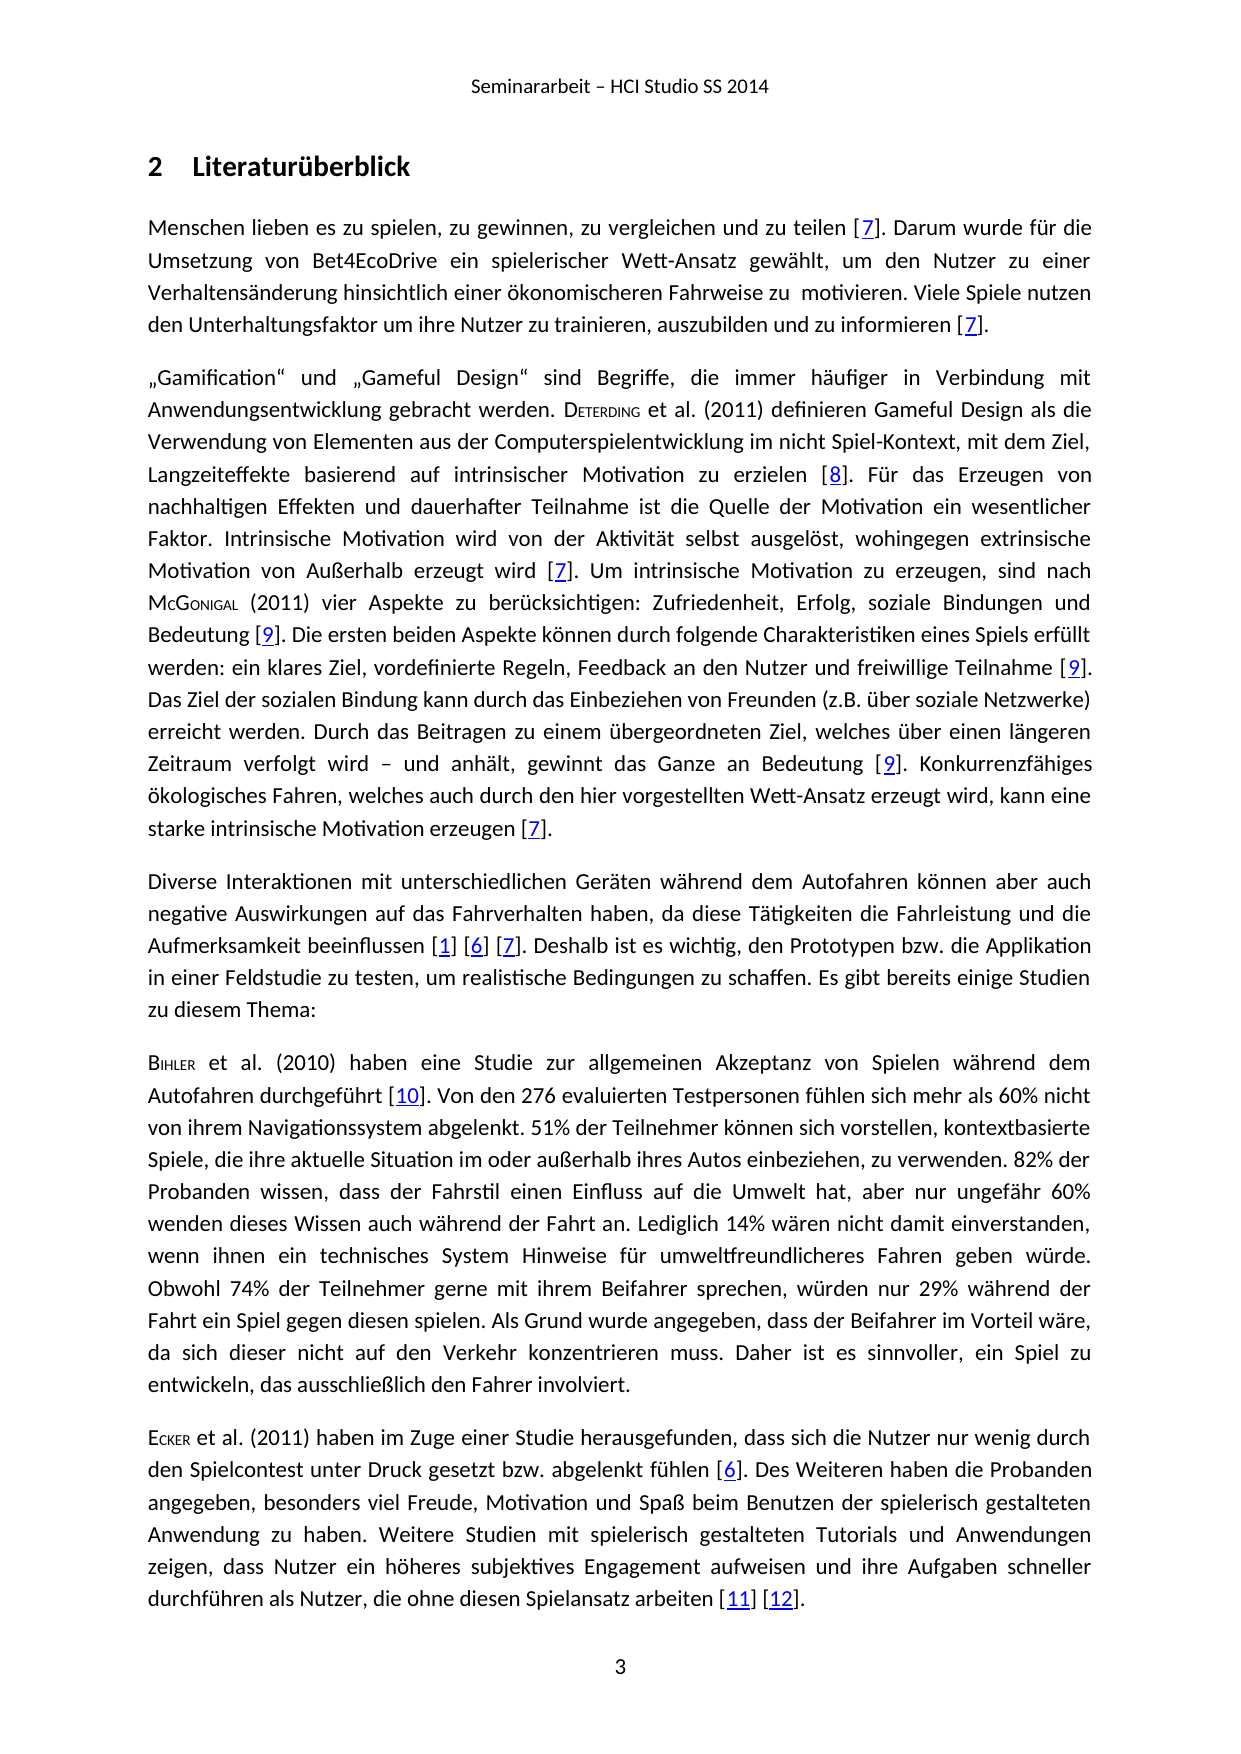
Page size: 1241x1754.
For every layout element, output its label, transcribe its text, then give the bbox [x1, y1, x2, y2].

subtitle Literaturüberblick [148, 148, 1093, 183]
text „Gamification“ und „Gameful Design“ sind Begriffe, die immer häufiger in Verbindung mit Anwendungsentwicklung gebracht werden. Deterding et al. (2011) definieren Gameful Design als die Verwendung von Elementen aus der Computerspielentwicklung im nicht Spiel-Kontext, mit dem Ziel, Langzeiteffekte basierend auf intrinsischer Motivation zu erzielen [8]. Für das Erzeugen von nachhaltigen Effekten und dauerhafter Teilnahme ist die Quelle der Motivation ein wesentlicher Faktor. Intrinsische Motivation wird von der Aktivität selbst ausgelöst, wohingegen extrinsische Motivation von Außerhalb erzeugt wird [7]. Um intrinsische Motivation zu erzeugen, sind nach McGonigal (2011) vier Aspekte zu berücksichtigen: Zufriedenheit, Erfolg, soziale Bindungen und Bedeutung [9]. Die ersten beiden Aspekte können durch folgende Charakteristiken eines Spiels erfüllt werden: ein klares Ziel, vordefinierte Regeln, Feedback an den Nutzer und freiwillige Teilnahme [9]. Das Ziel der sozialen Bindung kann durch das Einbeziehen von Freunden (z.B. über soziale Netzwerke) erreicht werden. Durch das Beitragen zu einem übergeordneten Ziel, welches über einen längeren Zeitraum verfolgt wird – und anhält, gewinnt das Ganze an Bedeutung [9]. Konkurrenzfähiges ökologisches Fahren, welches auch durch den hier vorgestellten Wett-Ansatz erzeugt wird, kann eine starke intrinsische Motivation erzeugen [7]. [148, 363, 1093, 842]
text Bihler et al. (2010) haben eine Studie zur allgemeinen Akzeptanz von Spielen während dem Autofahren durchgeführt [10]. Von den 276 evaluierten Testpersonen fühlen sich mehr als 60% nicht von ihrem Navigationssystem abgelenkt. 51% der Teilnehmer können sich vorstellen, kontextbasierte Spiele, die ihre aktuelle Situation im oder außerhalb ihres Autos einbeziehen, zu verwenden. 82% der Probanden wissen, dass der Fahrstil einen Einfluss auf die Umwelt hat, aber nur ungefähr 60% wenden dieses Wissen auch während der Fahrt an. Lediglich 14% wären nicht damit einverstanden, wenn ihnen ein technisches System Hinweise für umweltfreundlicheres Fahren geben würde. Obwohl 74% der Teilnehmer gerne mit ihrem Beifahrer sprechen, würden nur 29% während der Fahrt ein Spiel gegen diesen spielen. Als Grund wurde angegeben, dass der Beifahrer im Vorteil wäre, da sich dieser nicht auf den Verkehr konzentrieren muss. Daher ist es sinnvoller, ein Spiel zu entwickeln, das ausschließlich den Fahrer involviert. [148, 1048, 1093, 1398]
text Ecker et al. (2011) haben im Zuge einer Studie herausgefunden, dass sich die Nutzer nur wenig durch den Spielcontest unter Druck gesetzt bzw. abgelenkt fühlen [6]. Des Weiteren haben die Probanden angegeben, besonders viel Freude, Motivation und Spaß beim Benutzen der spielerisch gestalteten Anwendung zu haben. Weitere Studien mit spielerisch gestalteten Tutorials und Anwendungen zeigen, dass Nutzer ein höheres subjektives Engagement aufweisen und ihre Aufgaben schneller durchführen als Nutzer, die ohne diesen Spielansatz arbeiten [11] [12]. [148, 1423, 1093, 1612]
text Diverse Interaktionen mit unterschiedlichen Geräten während dem Autofahren können aber auch negative Auswirkungen auf das Fahrverhalten haben, da diese Tätigkeiten die Fahrleistung und die Aufmerksamkeit beeinflussen [1] [6] [7]. Deshalb ist es wichtig, den Prototypen bzw. die Applikation in einer Feldstudie zu testen, um realistische Bedingungen zu schaffen. Es gibt bereits einige Studien zu diesem Thema: [148, 867, 1093, 1023]
text Menschen lieben es zu spielen, zu gewinnen, zu vergleichen und zu teilen [7]. Darum wurde für die Umsetzung von Bet4EcoDrive ein spielerischer Wett-Ansatz gewählt, um den Nutzer zu einer Verhaltensänderung hinsichtlich einer ökonomischeren Fahrweise zu motivieren. Viele Spiele nutzen den Unterhaltungsfaktor um ihre Nutzer zu trainieren, auszubilden und zu informieren [7]. [148, 213, 1093, 338]
